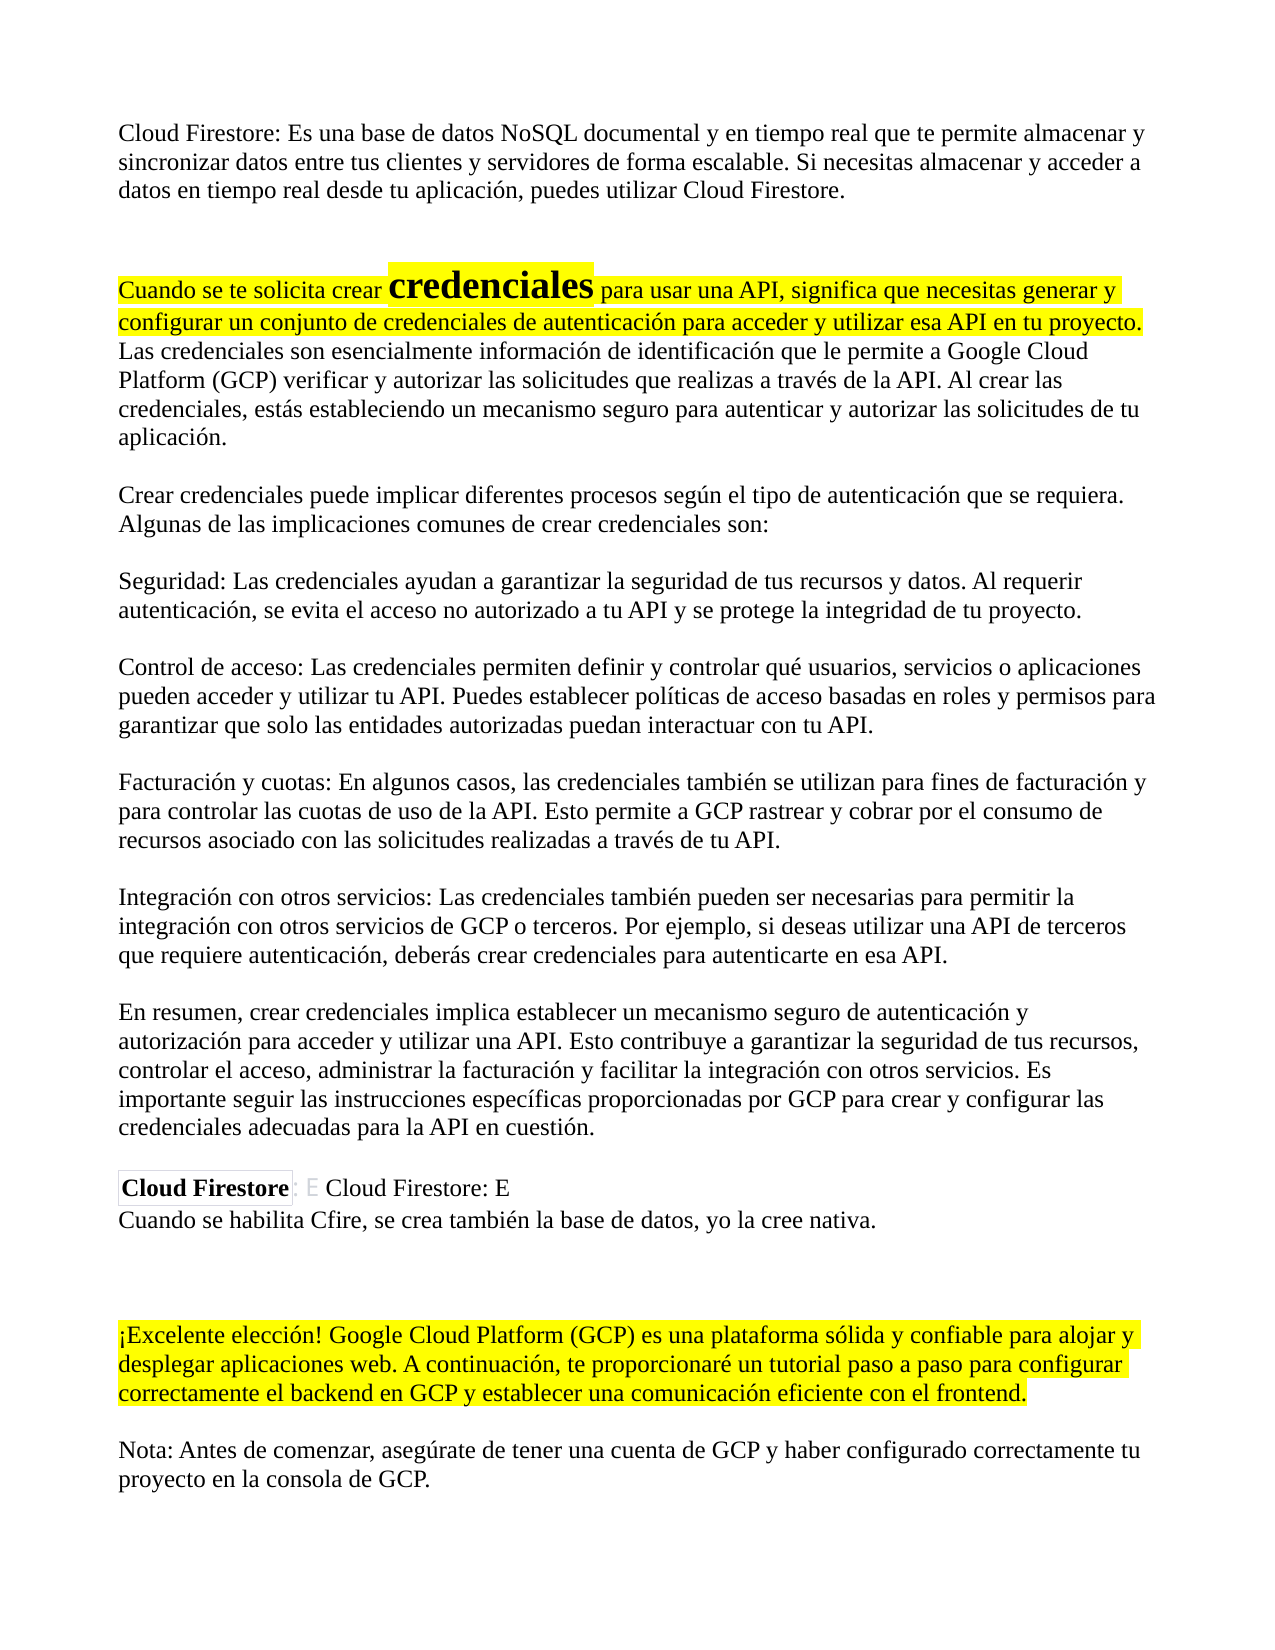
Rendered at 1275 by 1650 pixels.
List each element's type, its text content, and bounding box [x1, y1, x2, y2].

text En resumen, crear credenciales implica establecer un mecanismo seguro de autenticación y autorización para acceder y utilizar una API. Esto contribuye a garantizar la seguridad de tus recursos, controlar el acceso, administrar la facturación y facilitar la integración con otros servicios. Es importante seguir las instrucciones específicas proporcionadas por GCP para crear y configurar las credenciales adecuadas para la API en cuestión. [118, 997, 1157, 1141]
text Cloud Firestore: Es una base de datos NoSQL documental y en tiempo real que te permite almacenar y sincronizar datos entre tus clientes y servidores de forma escalable. Si necesitas almacenar y acceder a datos en tiempo real desde tu aplicación, puedes utilizar Cloud Firestore. [118, 118, 1157, 204]
text Integración con otros servicios: Las credenciales también pueden ser necesarias para permitir la integración con otros servicios de GCP o terceros. Por ejemplo, si deseas utilizar una API de terceros que requiere autenticación, deberás crear credenciales para autenticarte en esa API. [118, 882, 1157, 969]
text ¡Excelente elección! Google Cloud Platform (GCP) es una plataforma sólida y confiable para alojar y desplegar aplicaciones web. A continuación, te proporcionaré un tutorial paso a paso para configurar correctamente el backend en GCP y establecer una comunicación eficiente con el frontend. [118, 1320, 1157, 1406]
text Cuando se habilita Cfire, se crea también la base de datos, yo la cree nativa. [118, 1205, 1157, 1234]
text Nota: Antes de comenzar, asegúrate de tener una cuenta de GCP y haber configurado correctamente tu proyecto en la consola de GCP. [118, 1435, 1157, 1493]
text Cloud Firestore [119, 1171, 292, 1205]
text : E Cloud Firestore: E [293, 1170, 1157, 1205]
text Cuando se te solicita crear credenciales para usar una API, significa que necesitas generar y configurar un conjunto de credenciales de autenticación para acceder y utilizar esa API en tu proyecto. [118, 262, 1157, 336]
text Seguridad: Las credenciales ayudan a garantizar la seguridad de tus recursos y datos. Al requerir autenticación, se evita el acceso no autorizado a tu API y se protege la integridad de tu proyecto. [118, 566, 1157, 624]
text Control de acceso: Las credenciales permiten definir y controlar qué usuarios, servicios o aplicaciones pueden acceder y utilizar tu API. Puedes establecer políticas de acceso basadas en roles y permisos para garantizar que solo las entidades autorizadas puedan interactuar con tu API. [118, 652, 1157, 739]
text Facturación y cuotas: En algunos casos, las credenciales también se utilizan para fines de facturación y para controlar las cuotas de uso de la API. Esto permite a GCP rastrear y cobrar por el consumo de recursos asociado con las solicitudes realizadas a través de tu API. [118, 767, 1157, 854]
text Las credenciales son esencialmente información de identificación que le permite a Google Cloud Platform (GCP) verificar y autorizar las solicitudes que realizas a través de la API. Al crear las credenciales, estás estableciendo un mecanismo seguro para autenticar y autorizar las solicitudes de tu aplicación. [118, 336, 1157, 451]
text Crear credenciales puede implicar diferentes procesos según el tipo de autenticación que se requiera. Algunas de las implicaciones comunes de crear credenciales son: [118, 480, 1157, 537]
